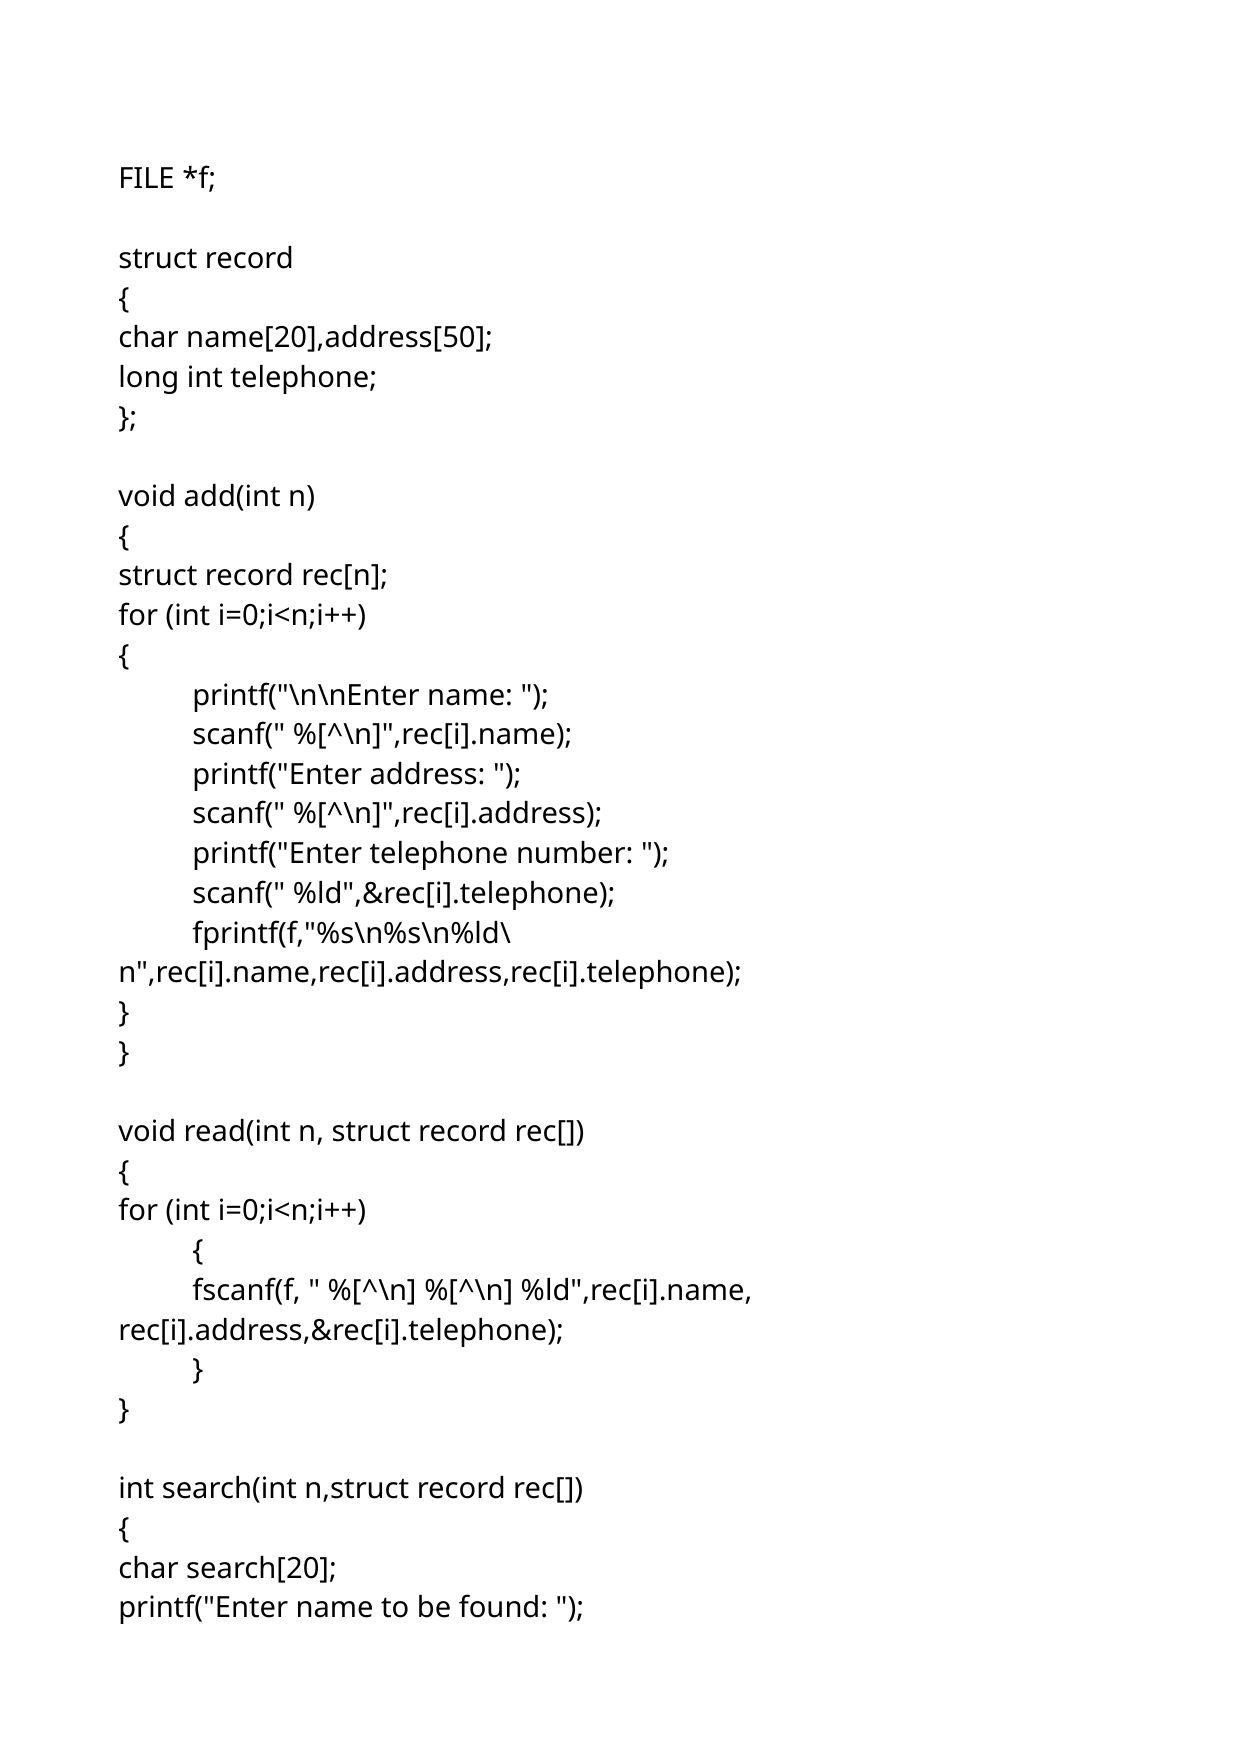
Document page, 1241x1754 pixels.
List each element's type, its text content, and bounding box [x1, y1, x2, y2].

text { [118, 1229, 1122, 1269]
text } [118, 991, 1122, 1031]
text for (int i=0;i<n;i++) [118, 1190, 1122, 1229]
text printf("Enter telephone number: "); [118, 832, 1122, 872]
text char search[20]; [118, 1547, 1122, 1587]
text struct record rec[n]; [118, 555, 1122, 594]
text void read(int n, struct record rec[]) [118, 1110, 1122, 1150]
text { [118, 634, 1122, 674]
text printf("Enter address: "); [118, 753, 1122, 793]
text } [118, 1348, 1122, 1388]
text long int telephone; [118, 356, 1122, 396]
text void add(int n) [118, 475, 1122, 515]
text { [118, 1507, 1122, 1547]
text } [118, 1031, 1122, 1071]
text scanf(" %ld",&rec[i].telephone); [118, 872, 1122, 912]
text printf("\n\nEnter name: "); [118, 674, 1122, 713]
text scanf(" %[^\n]",rec[i].name); [118, 713, 1122, 753]
text { [118, 277, 1122, 317]
text { [118, 1150, 1122, 1190]
text for (int i=0;i<n;i++) [118, 594, 1122, 634]
text char name[20],address[50]; [118, 317, 1122, 356]
text struct record [118, 237, 1122, 277]
text printf("Enter name to be found: "); [118, 1587, 1122, 1626]
text fprintf(f,"%s\n%s\n%ld\n",rec[i].name,rec[i].address,rec[i].telephone); [118, 912, 1122, 991]
text scanf(" %[^\n]",rec[i].address); [118, 793, 1122, 832]
text FILE *f; [118, 158, 1122, 197]
text int search(int n,struct record rec[]) [118, 1467, 1122, 1507]
text }; [118, 396, 1122, 436]
text } [118, 1388, 1122, 1428]
text fscanf(f, " %[^\n] %[^\n] %ld",rec[i].name, rec[i].address,&rec[i].telephone); [118, 1269, 1122, 1348]
text { [118, 515, 1122, 555]
